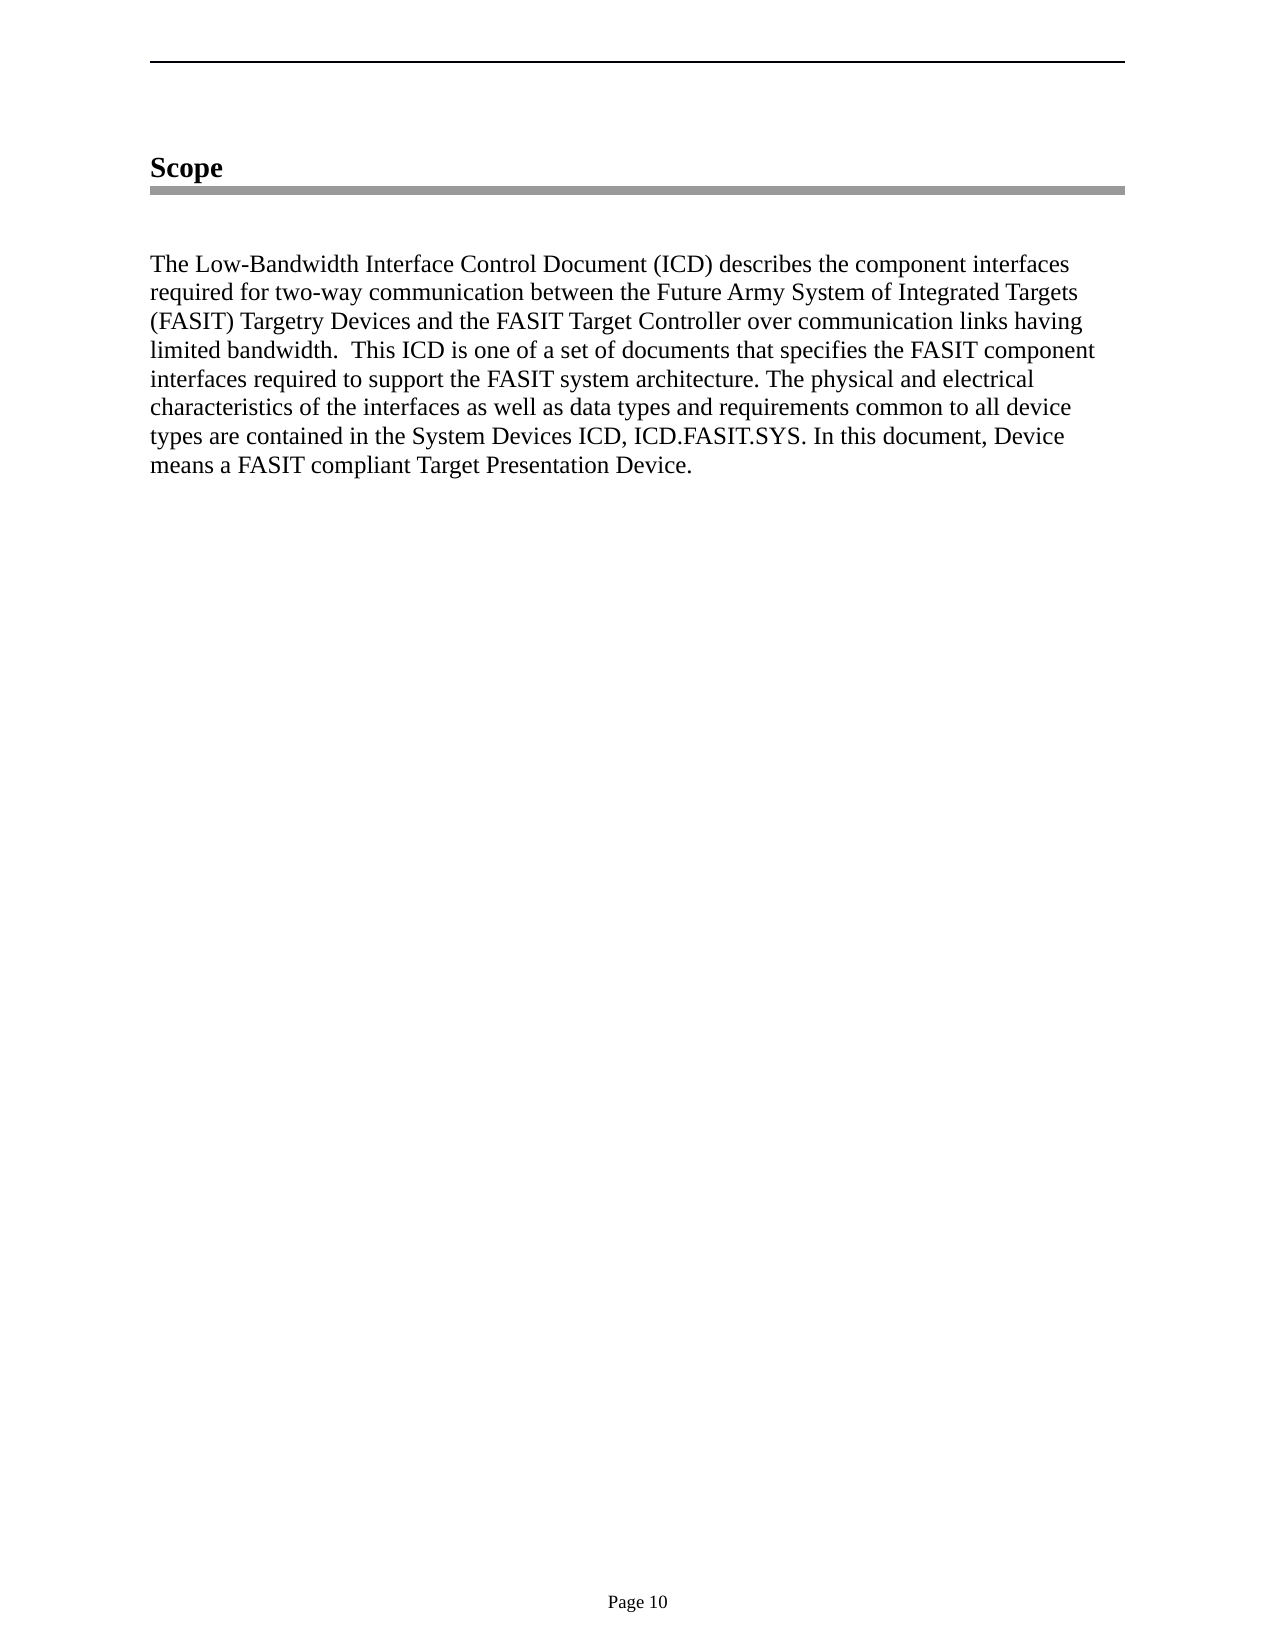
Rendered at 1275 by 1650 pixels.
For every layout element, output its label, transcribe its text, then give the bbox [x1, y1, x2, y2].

subtitle Scope [150, 150, 1125, 186]
text The Low-Bandwidth Interface Control Document (ICD) describes the component interfaces required for two-way communication between the Future Army System of Integrated Targets (FASIT) Targetry Devices and the FASIT Target Controller over communication links having limited bandwidth. This ICD is one of a set of documents that specifies the FASIT component interfaces required to support the FASIT system architecture. The physical and electrical characteristics of the interfaces as well as data types and requirements common to all device types are contained in the System Devices ICD, ICD.FASIT.SYS. In this document, Device means a FASIT compliant Target Presentation Device. [150, 249, 1125, 479]
